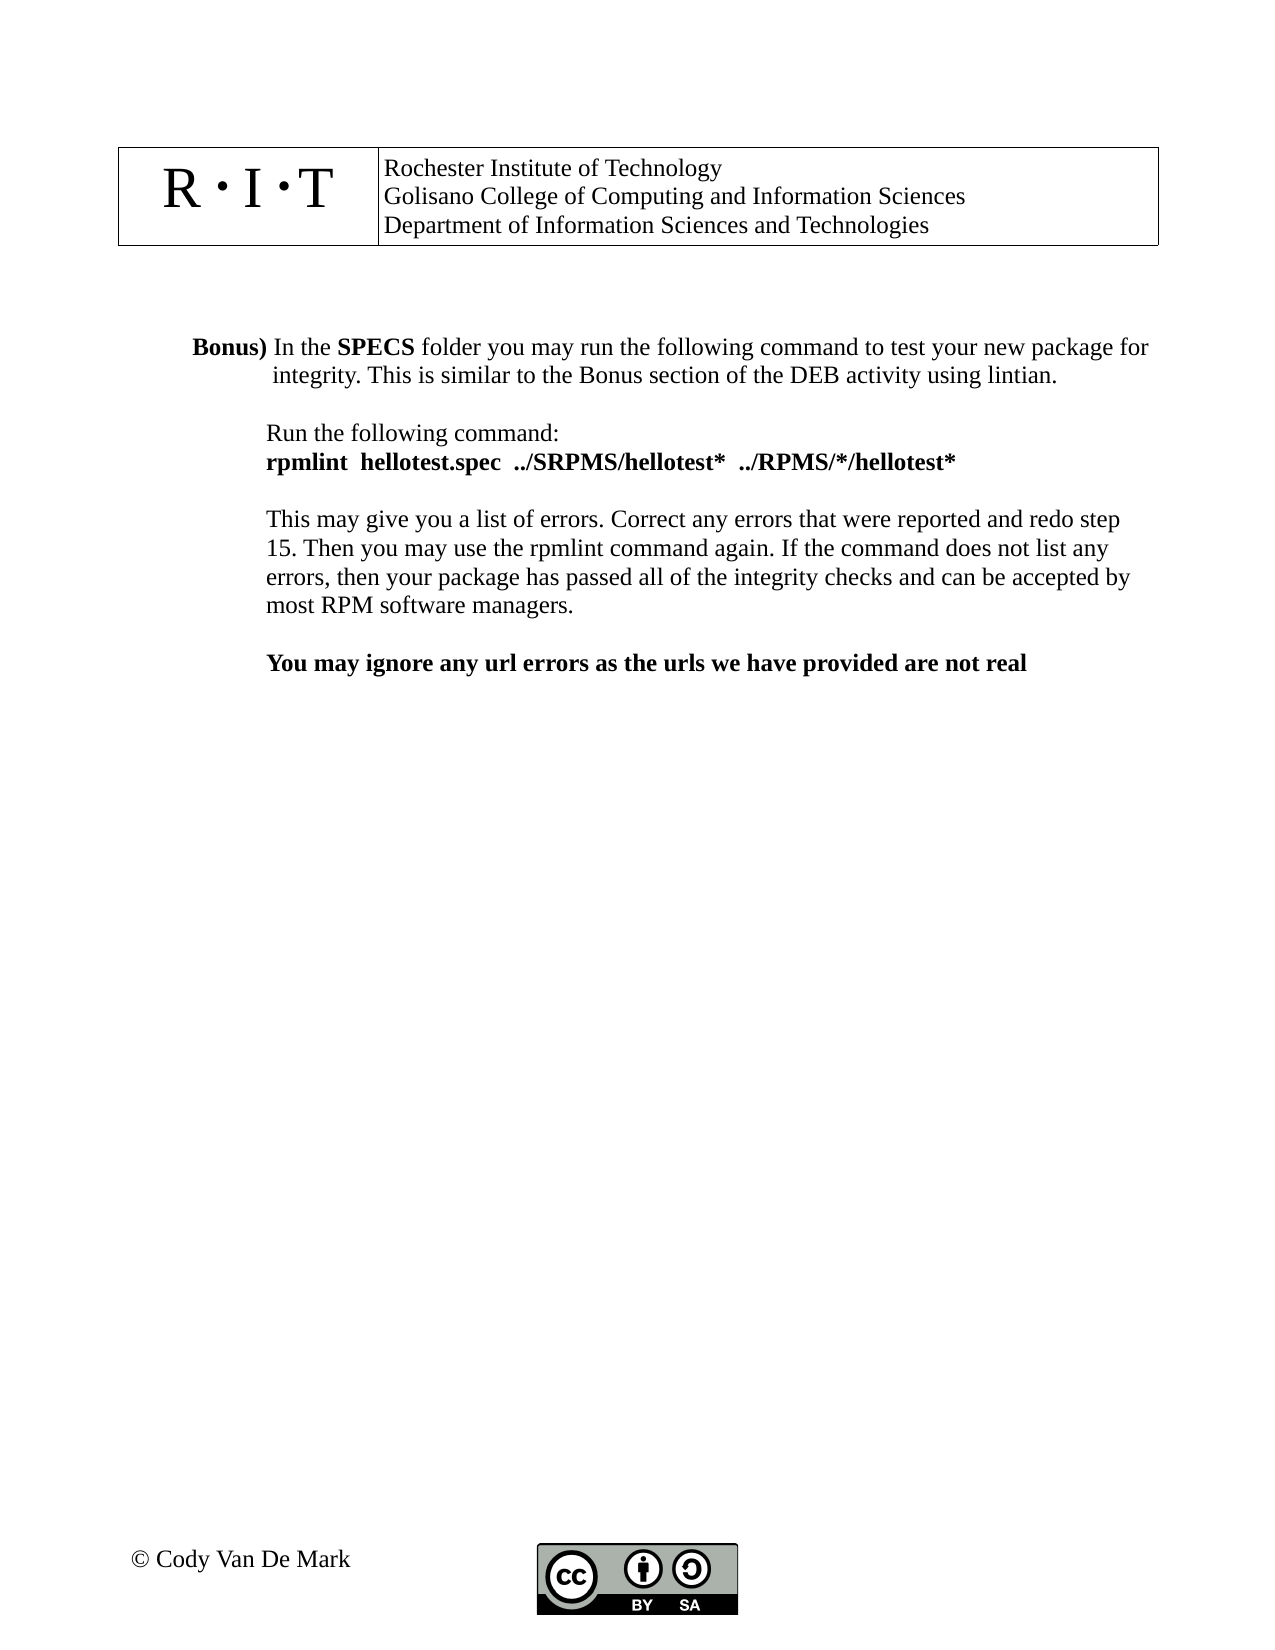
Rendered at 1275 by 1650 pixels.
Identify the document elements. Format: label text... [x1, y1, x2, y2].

picture [536, 1543, 739, 1615]
text rpmlint hellotest.spec ../SRPMS/hellotest* ../RPMS/*/hellotest* [118, 447, 1157, 476]
text This may give you a list of errors. Correct any errors that were reported and redo step 15. Then you may use the rpmlint command again. If the command does not list any errors, then your package has passed all of the integrity checks and can be accepted by most RPM software managers. You may ignore any url errors as the urls we have provided are not real [118, 504, 1157, 677]
text Run the following command: [118, 418, 1157, 447]
text Bonus) In the SPECS folder you may run the following command to test your new package for integrity. This is similar to the Bonus section of the DEB activity using lintian. [118, 332, 1157, 389]
